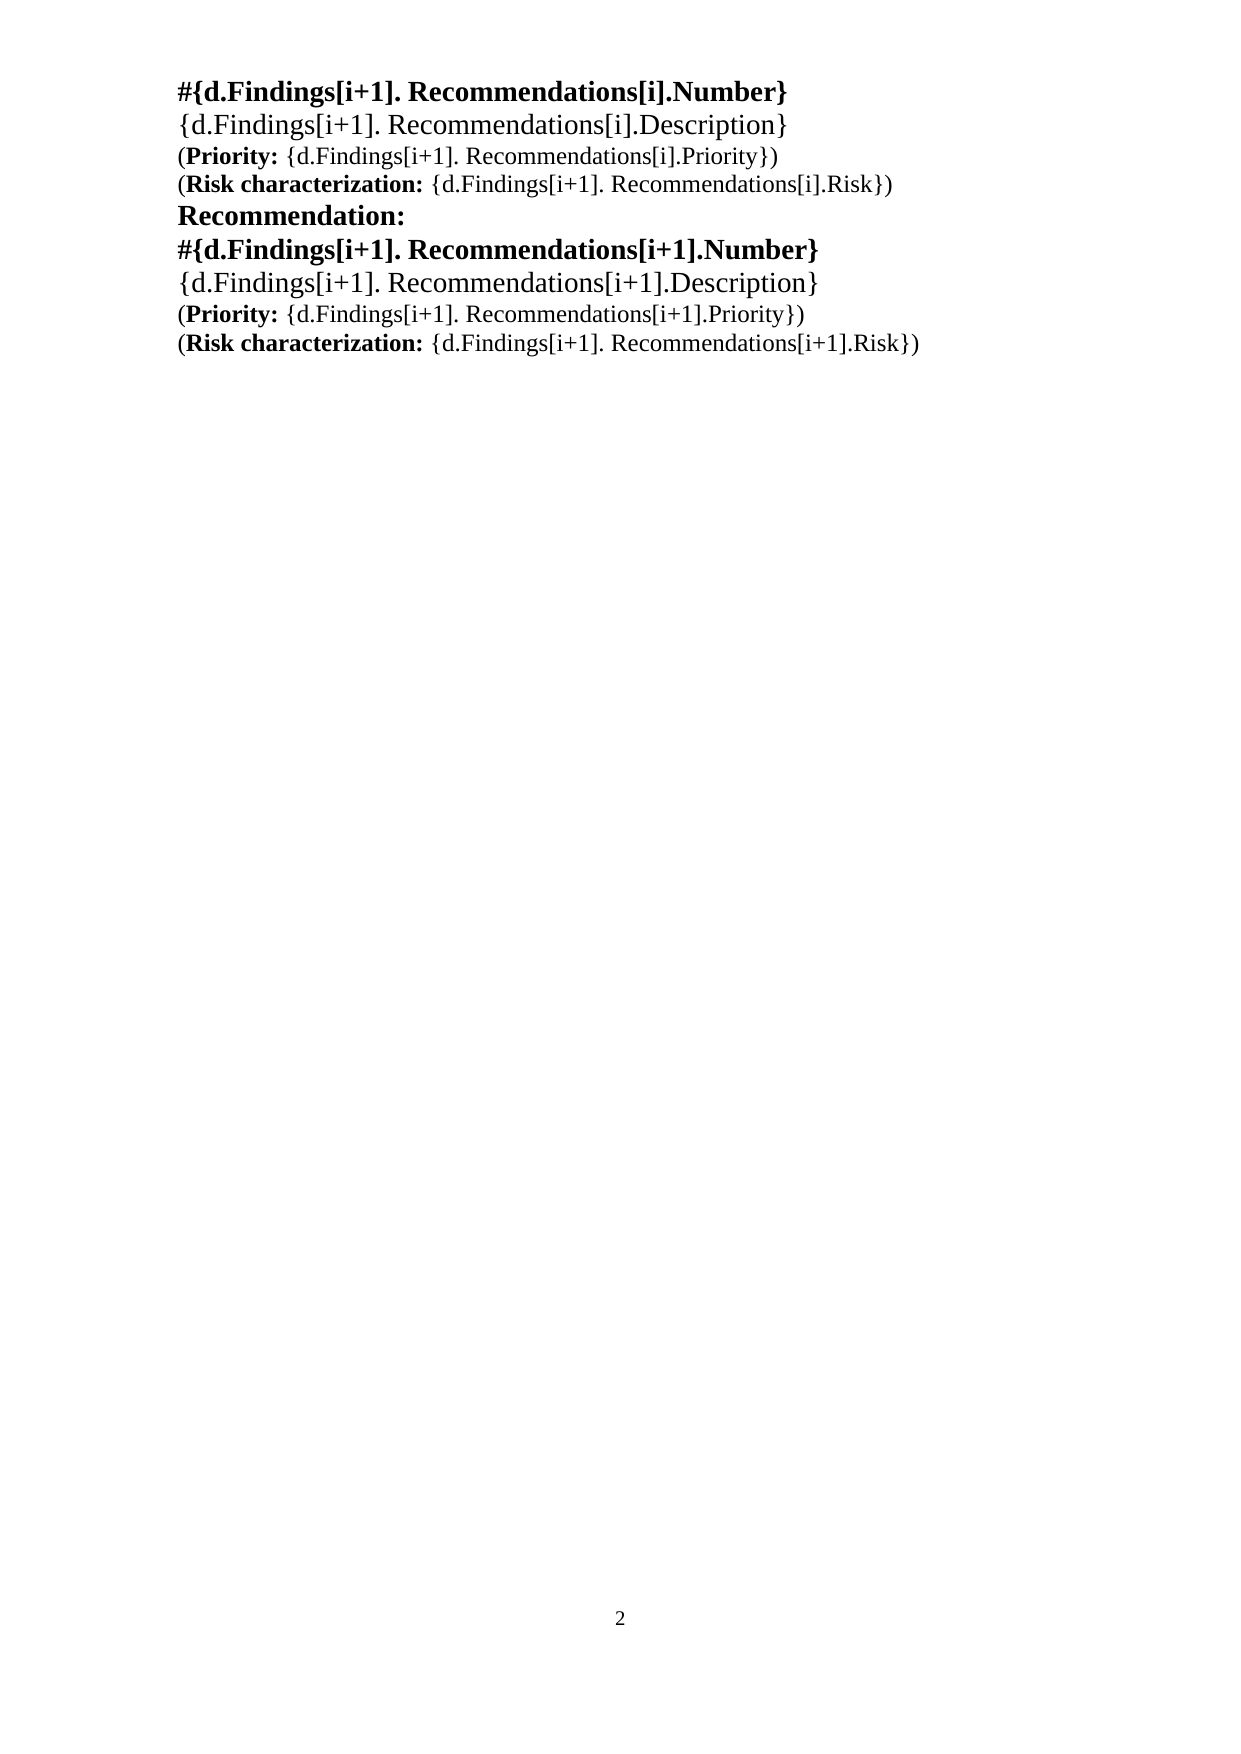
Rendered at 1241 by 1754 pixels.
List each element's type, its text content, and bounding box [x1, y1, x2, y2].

text {d.Findings[i+1]. Recommendations[i+1].Description} [177, 265, 1063, 299]
text (Priority: {d.Findings[i+1]. Recommendations[i+1].Priority}) [177, 299, 1063, 328]
text (Priority: {d.Findings[i+1]. Recommendations[i].Priority}) [177, 141, 1063, 169]
text Recommendation: [177, 198, 1063, 232]
text #{d.Findings[i+1]. Recommendations[i].Number} [177, 74, 1063, 107]
text #{d.Findings[i+1]. Recommendations[i+1].Number} [177, 232, 1063, 265]
text (Risk characterization: {d.Findings[i+1]. Recommendations[i+1].Risk}) [177, 328, 1063, 356]
text {d.Findings[i+1]. Recommendations[i].Description} [177, 107, 1063, 141]
text (Risk characterization: {d.Findings[i+1]. Recommendations[i].Risk}) [177, 169, 1063, 198]
